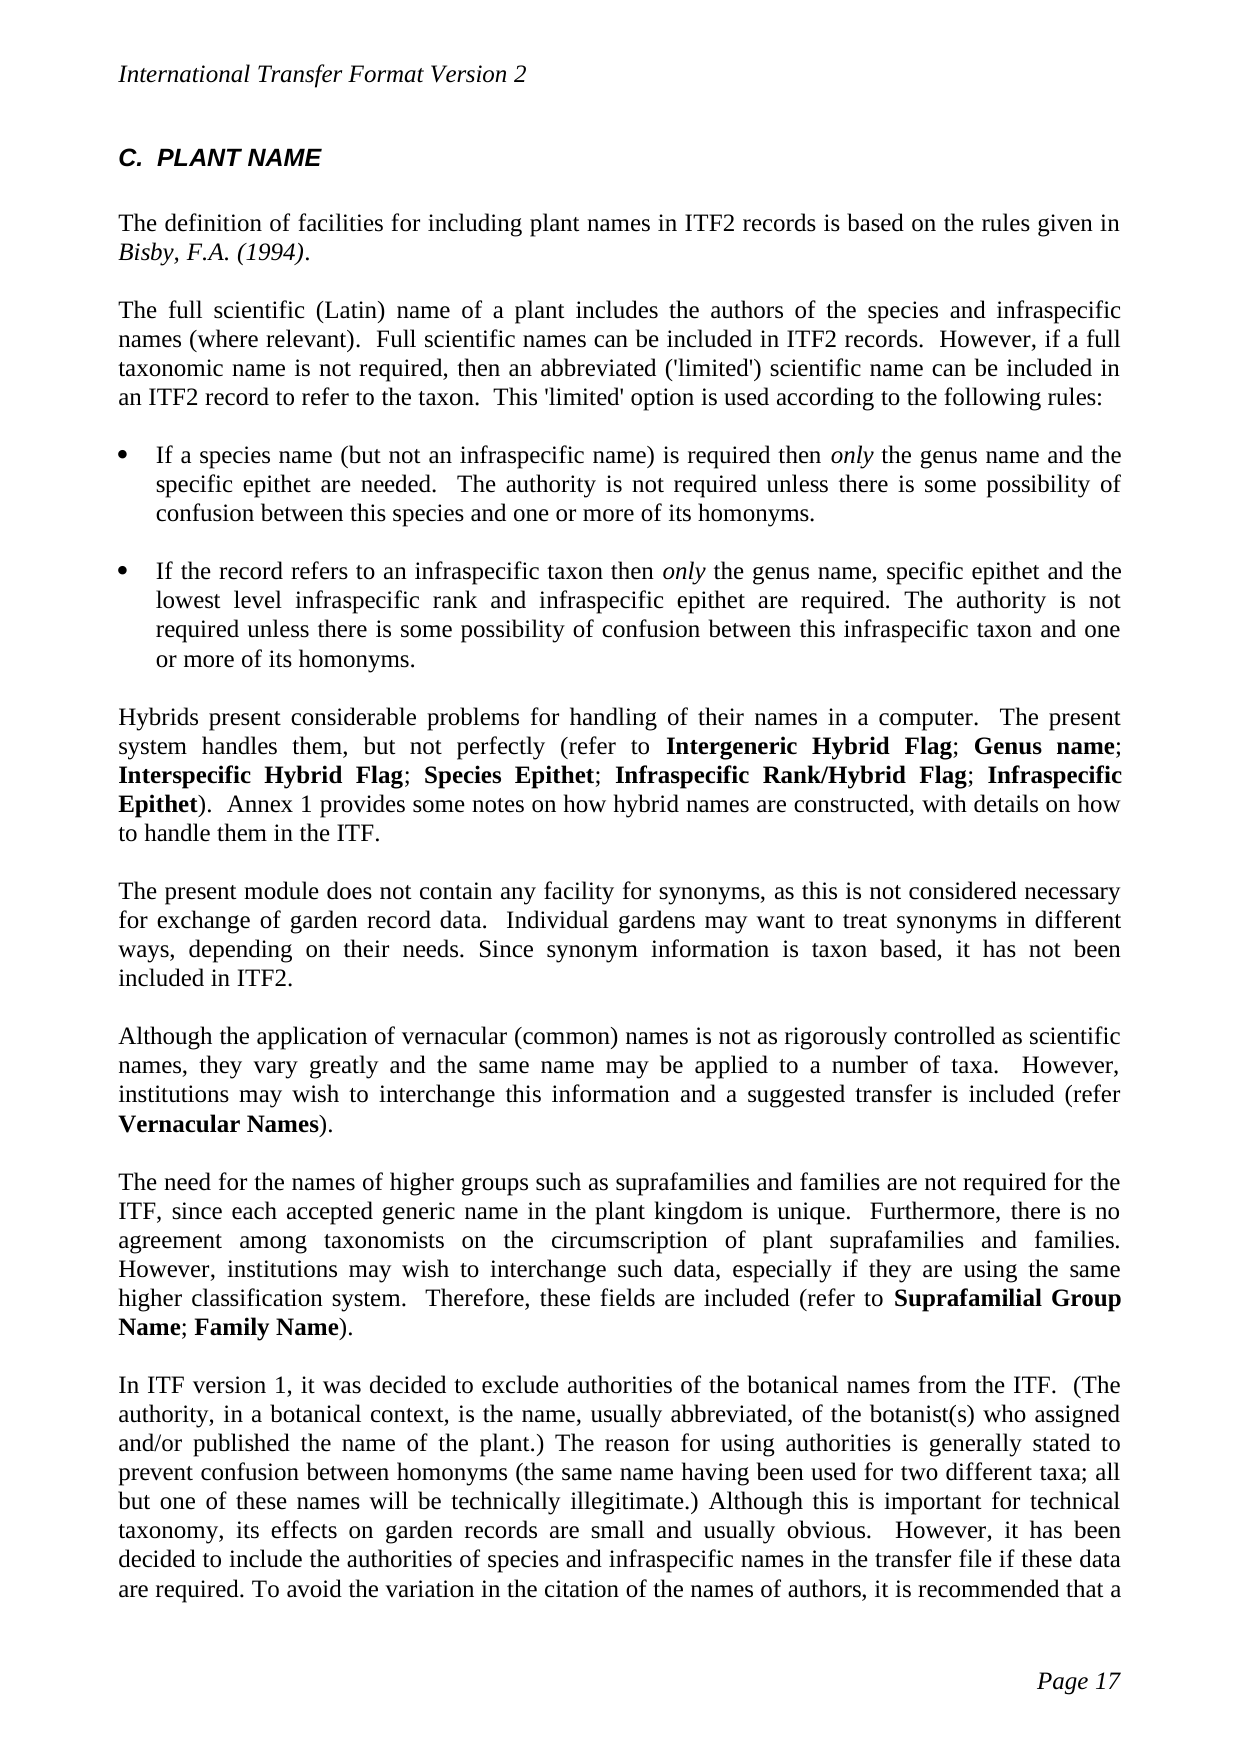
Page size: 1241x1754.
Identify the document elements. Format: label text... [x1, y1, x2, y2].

text Although the application of vernacular (common) names is not as rigorously controlled as scientific names, they vary greatly and the same name may be applied to a number of taxa. However, institutions may wish to interchange this information and a suggested transfer is included (refer Vernacular Names). [118, 1021, 1122, 1137]
text The present module does not contain any facility for synonyms, as this is not considered necessary for exchange of garden record data. Individual gardens may want to treat synonyms in different ways, depending on their needs. Since synonym information is taxon based, it has not been included in ITF2. [118, 876, 1122, 992]
list If a species name (but not an infraspecific name) is required then only the genus name and the specific epithet are needed. The authority is not required unless there is some possibility of confusion between this species and one or more of its homonyms. [118, 440, 1122, 527]
text The need for the names of higher groups such as suprafamilies and families are not required for the ITF, since each accepted generic name in the plant kingdom is unique. Furthermore, there is no agreement among taxonomists on the circumscription of plant suprafamilies and families. However, institutions may wish to interchange such data, especially if they are using the same higher classification system. Therefore, these fields are included (refer to Suprafamilial Group Name; Family Name). [118, 1167, 1122, 1341]
list If the record refers to an infraspecific taxon then only the genus name, specific epithet and the lowest level infraspecific rank and infraspecific epithet are required. The authority is not required unless there is some possibility of confusion between this infraspecific taxon and one or more of its homonyms. [118, 556, 1122, 672]
text Hybrids present considerable problems for handling of their names in a computer. The present system handles them, but not perfectly (refer to Intergeneric Hybrid Flag; Genus name; Interspecific Hybrid Flag; Species Epithet; Infraspecific Rank/Hybrid Flag; Infraspecific Epithet). Annex 1 provides some notes on how hybrid names are constructed, with details on how to handle them in the ITF. [118, 702, 1122, 847]
text The definition of facilities for including plant names in ITF2 records is based on the rules given in Bisby, F.A. (1994). [118, 207, 1122, 266]
text The full scientific (Latin) name of a plant includes the authors of the species and infraspecific names (where relevant). Full scientific names can be included in ITF2 records. However, if a full taxonomic name is not required, then an abbreviated ('limited') scientific name can be included in an ITF2 record to refer to the taxon. This 'limited' option is used according to the following rules: [118, 295, 1122, 411]
subtitle C. PLANT NAME [118, 143, 1122, 172]
text In ITF version 1, it was decided to exclude authorities of the botanical names from the ITF. (The authority, in a botanical context, is the name, usually abbreviated, of the botanist(s) who assigned and/or published the name of the plant.) The reason for using authorities is generally stated to prevent confusion between homonyms (the same name having been used for two different taxa; all but one of these names will be technically illegitimate.) Although this is important for technical taxonomy, its effects on garden records are small and usually obvious. However, it has been decided to include the authorities of species and infraspecific names in the transfer file if these data are required. To avoid the variation in the citation of the names of authors, it is recommended that a [118, 1370, 1122, 1602]
